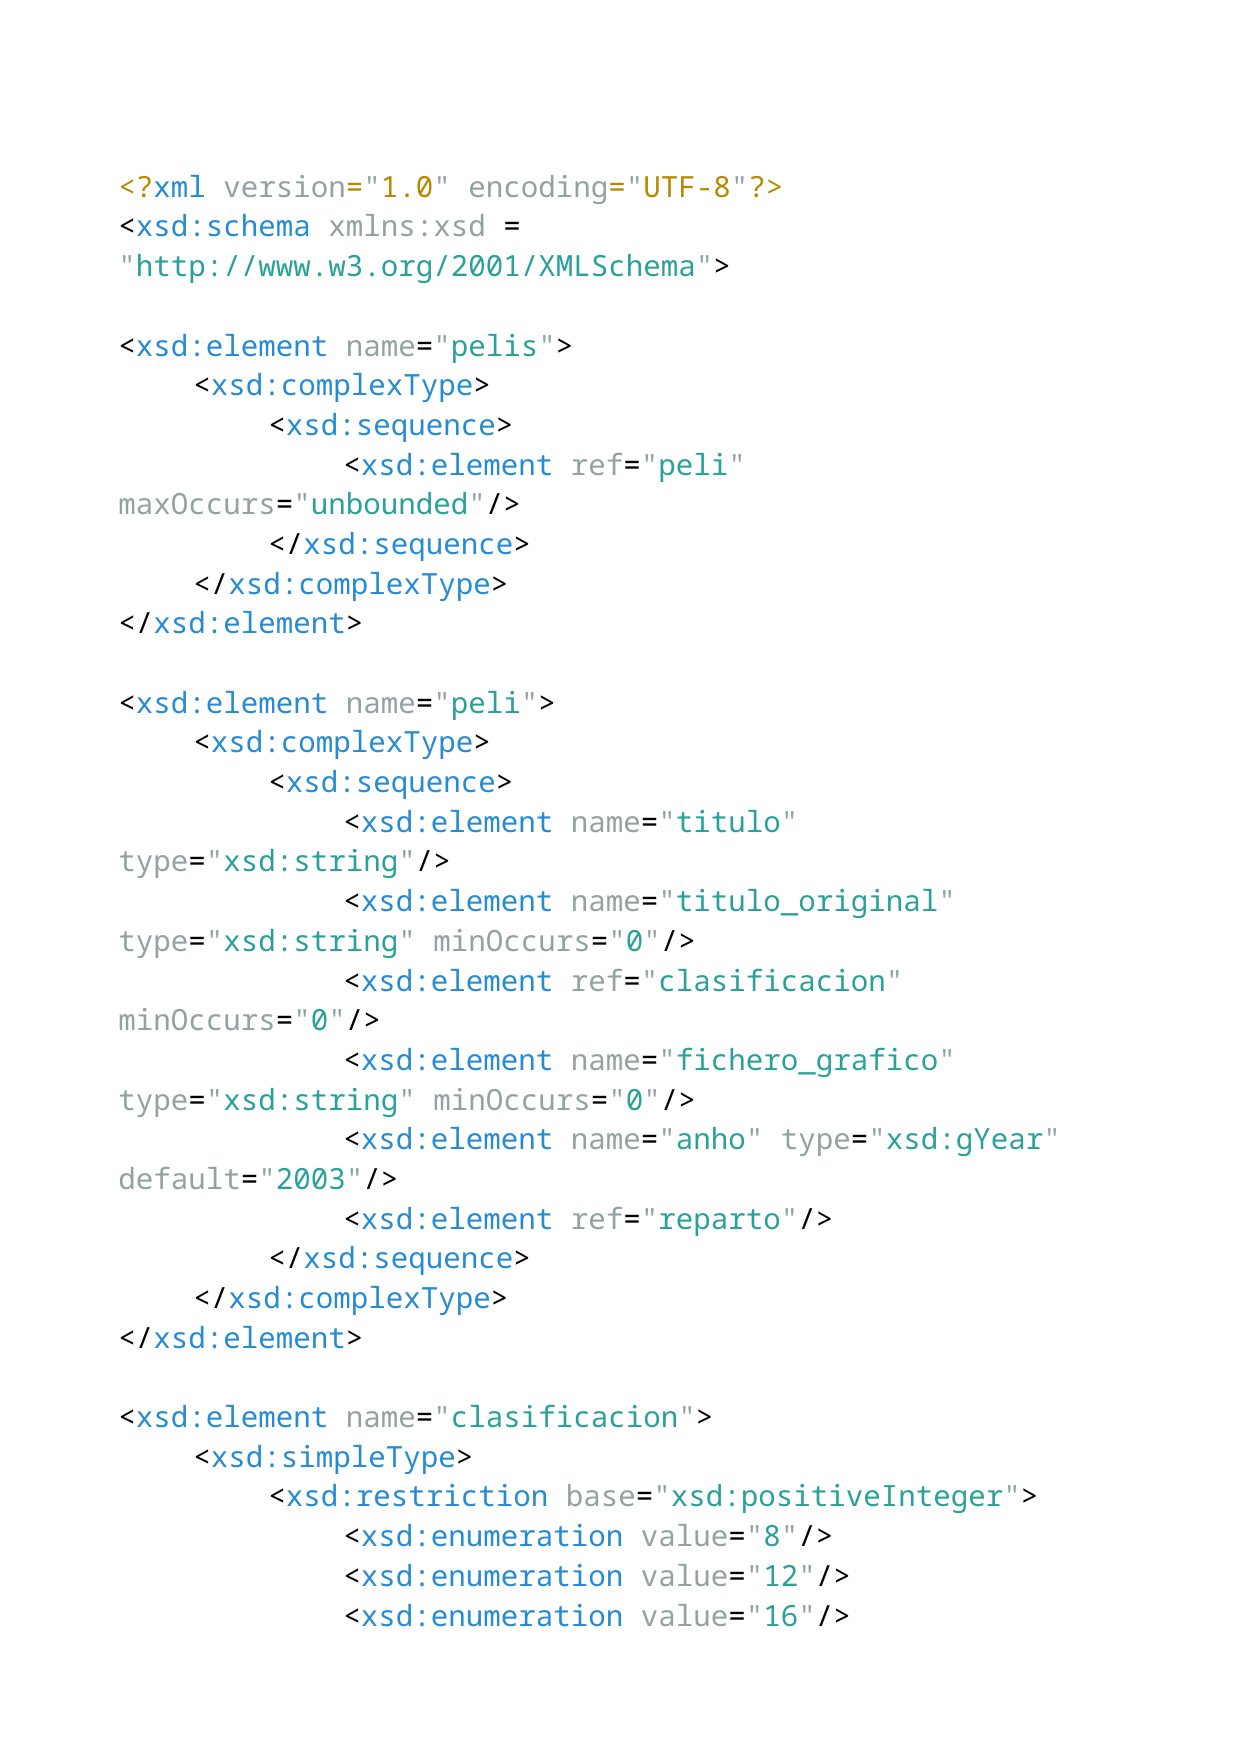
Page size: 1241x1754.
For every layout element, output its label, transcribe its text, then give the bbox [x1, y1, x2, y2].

text <xsd:enumeration value="12"/> [118, 1555, 1122, 1595]
text <xsd:enumeration value="16"/> [118, 1595, 1122, 1634]
text <xsd:element name="anho" type="xsd:gYear" default="2003"/> [118, 1118, 1122, 1198]
text <xsd:element ref="peli" maxOccurs="unbounded"/> [118, 444, 1122, 523]
text <xsd:element name="pelis"> [118, 325, 1122, 364]
text <xsd:sequence> [118, 761, 1122, 801]
text <xsd:sequence> [118, 404, 1122, 444]
text <xsd:simpleType> [118, 1436, 1122, 1476]
text <xsd:element name="fichero_grafico" type="xsd:string" minOccurs="0"/> [118, 1039, 1122, 1118]
text <xsd:element ref="clasificacion" minOccurs="0"/> [118, 960, 1122, 1039]
text <xsd:element name="titulo_original" type="xsd:string" minOccurs="0"/> [118, 880, 1122, 960]
text <xsd:element name="titulo" type="xsd:string"/> [118, 801, 1122, 880]
text <xsd:restriction base="xsd:positiveInteger"> [118, 1476, 1122, 1515]
text <xsd:enumeration value="8"/> [118, 1515, 1122, 1555]
text <?xml version="1.0" encoding="UTF-8"?> [118, 166, 1122, 206]
text </xsd:element> [118, 1317, 1122, 1357]
text </xsd:complexType> [118, 1277, 1122, 1317]
text </xsd:sequence> [118, 1238, 1122, 1277]
text <xsd:complexType> [118, 364, 1122, 404]
text <xsd:schema xmlns:xsd = "http://www.w3.org/2001/XMLSchema"> [118, 206, 1122, 285]
text </xsd:element> [118, 603, 1122, 642]
text </xsd:complexType> [118, 563, 1122, 603]
text </xsd:sequence> [118, 523, 1122, 563]
text <xsd:element name="peli"> [118, 682, 1122, 722]
text <xsd:element name="clasificacion"> [118, 1396, 1122, 1436]
text <xsd:element ref="reparto"/> [118, 1198, 1122, 1238]
text <xsd:complexType> [118, 722, 1122, 761]
